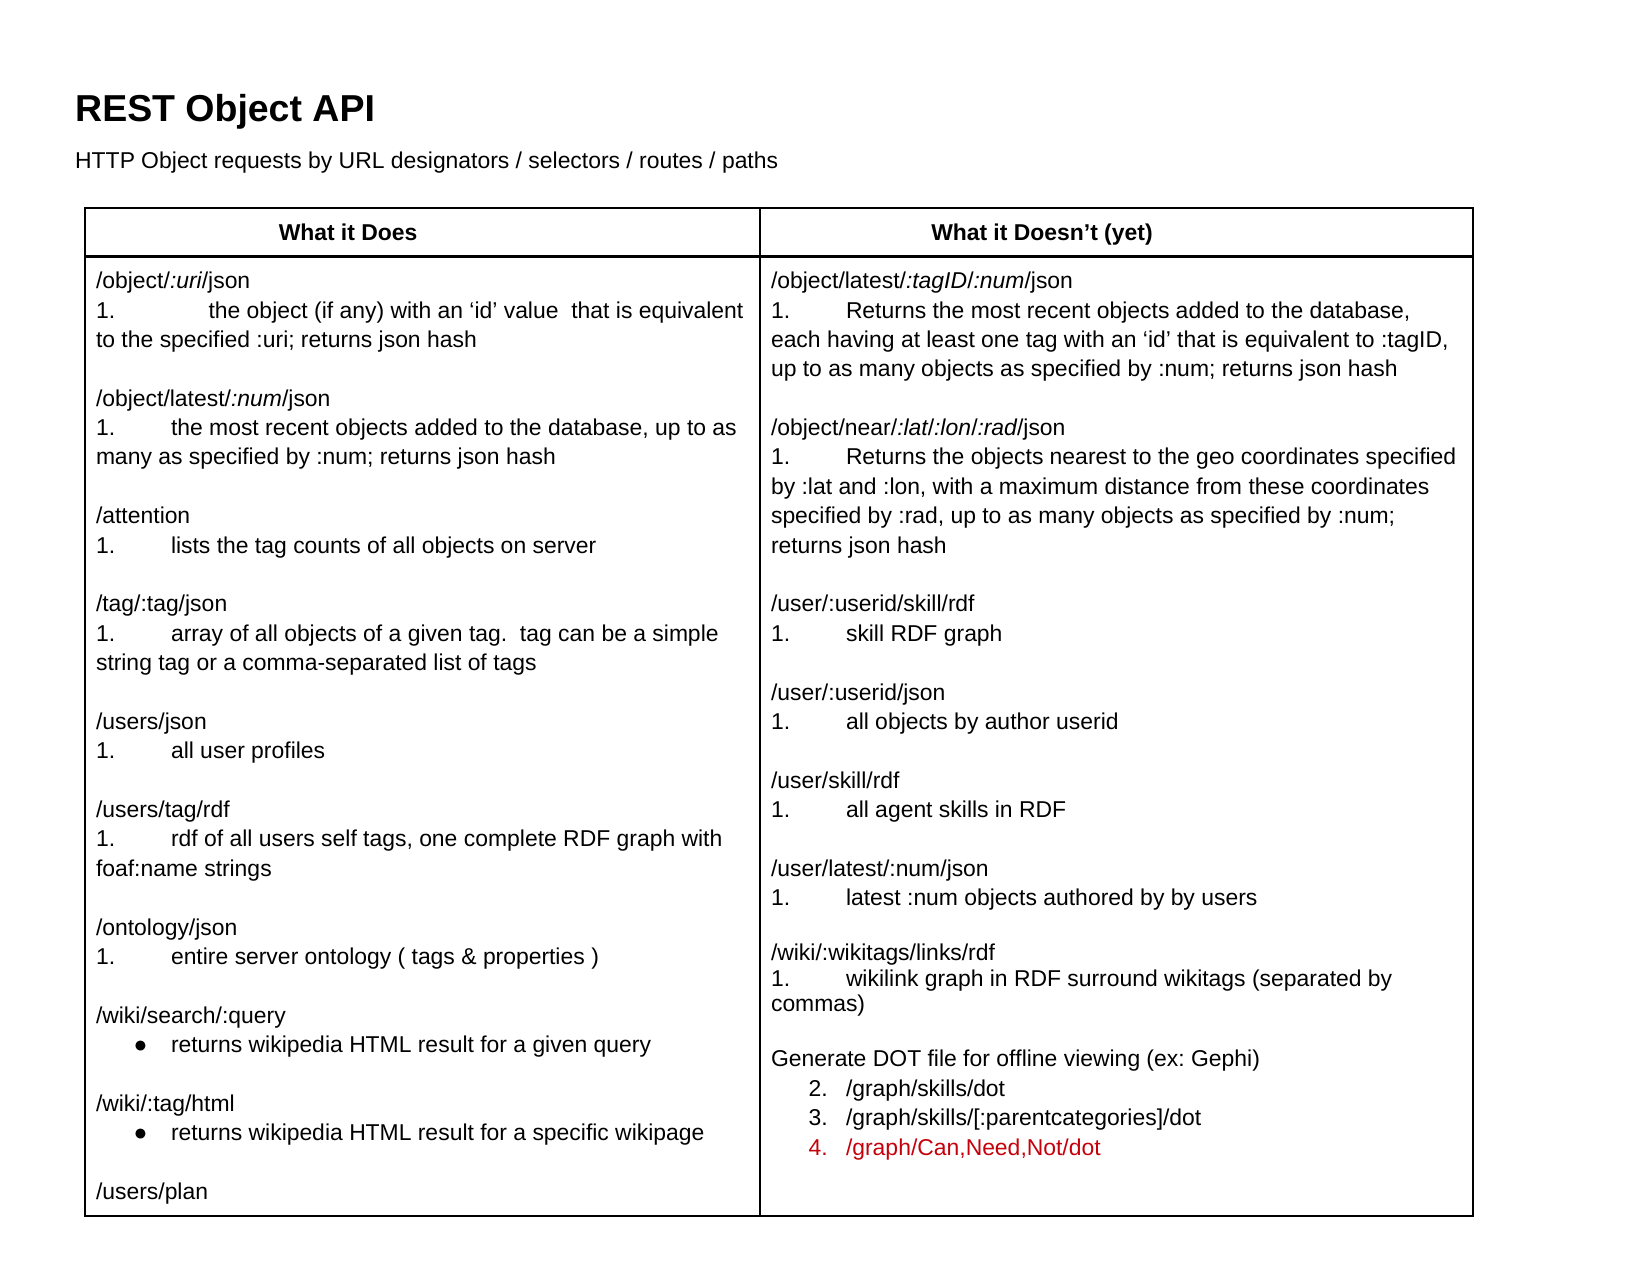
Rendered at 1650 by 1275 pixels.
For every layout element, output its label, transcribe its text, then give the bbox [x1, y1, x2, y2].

text HTTP Object requests by URL designators / selectors / routes / paths [75, 148, 1462, 174]
table_cell /object/latest/:tagID/:num/json Returns the most recent objects added to the database, each having at least one tag with an ‘id’ that is equivalent to :tagID, up to as many objects as specified by :num; returns json hash /object/near/:lat/:lon/:rad/json Returns the objects nearest to the geo coordinates specified by :lat and :lon, with a maximum distance from these coordinates specified by :rad, up to as many objects as specified by :num; returns json hash /user/:userid/skill/rdf skill RDF graph /user/:userid/json all objects by author userid /user/skill/rdf all agent skills in RDF /user/latest/:num/json latest :num objects authored by by users /wiki/:wikitags/links/rdf wikilink graph in RDF surround wikitags (separated by commas) Generate DOT file for offline viewing (ex: Gephi) /graph/skills/dot /graph/skills/[:parentcategories]/dot /graph/Can,Need,Not/dot [761, 258, 1472, 1214]
table_header What it Doesn’t (yet) [761, 209, 1472, 255]
table_cell /object/:uri/json the object (if any) with an ‘id’ value that is equivalent to the specified :uri; returns json hash /object/latest/:num/json the most recent objects added to the database, up to as many as specified by :num; returns json hash /attention lists the tag counts of all objects on server /tag/:tag/json array of all objects of a given tag. tag can be a simple string tag or a comma-separated list of tags /users/json all user profiles /users/tag/rdf rdf of all users self tags, one complete RDF graph with foaf:name strings /ontology/json entire server ontology ( tags & properties ) /wiki/search/:query returns wikipedia HTML result for a given query /wiki/:tag/html returns wikipedia HTML result for a specific wikipage /users/plan JSON output of users plans (soon deprecated) [86, 258, 759, 1214]
table_header What it Does [86, 209, 759, 255]
subtitle REST Object API [75, 87, 1312, 129]
